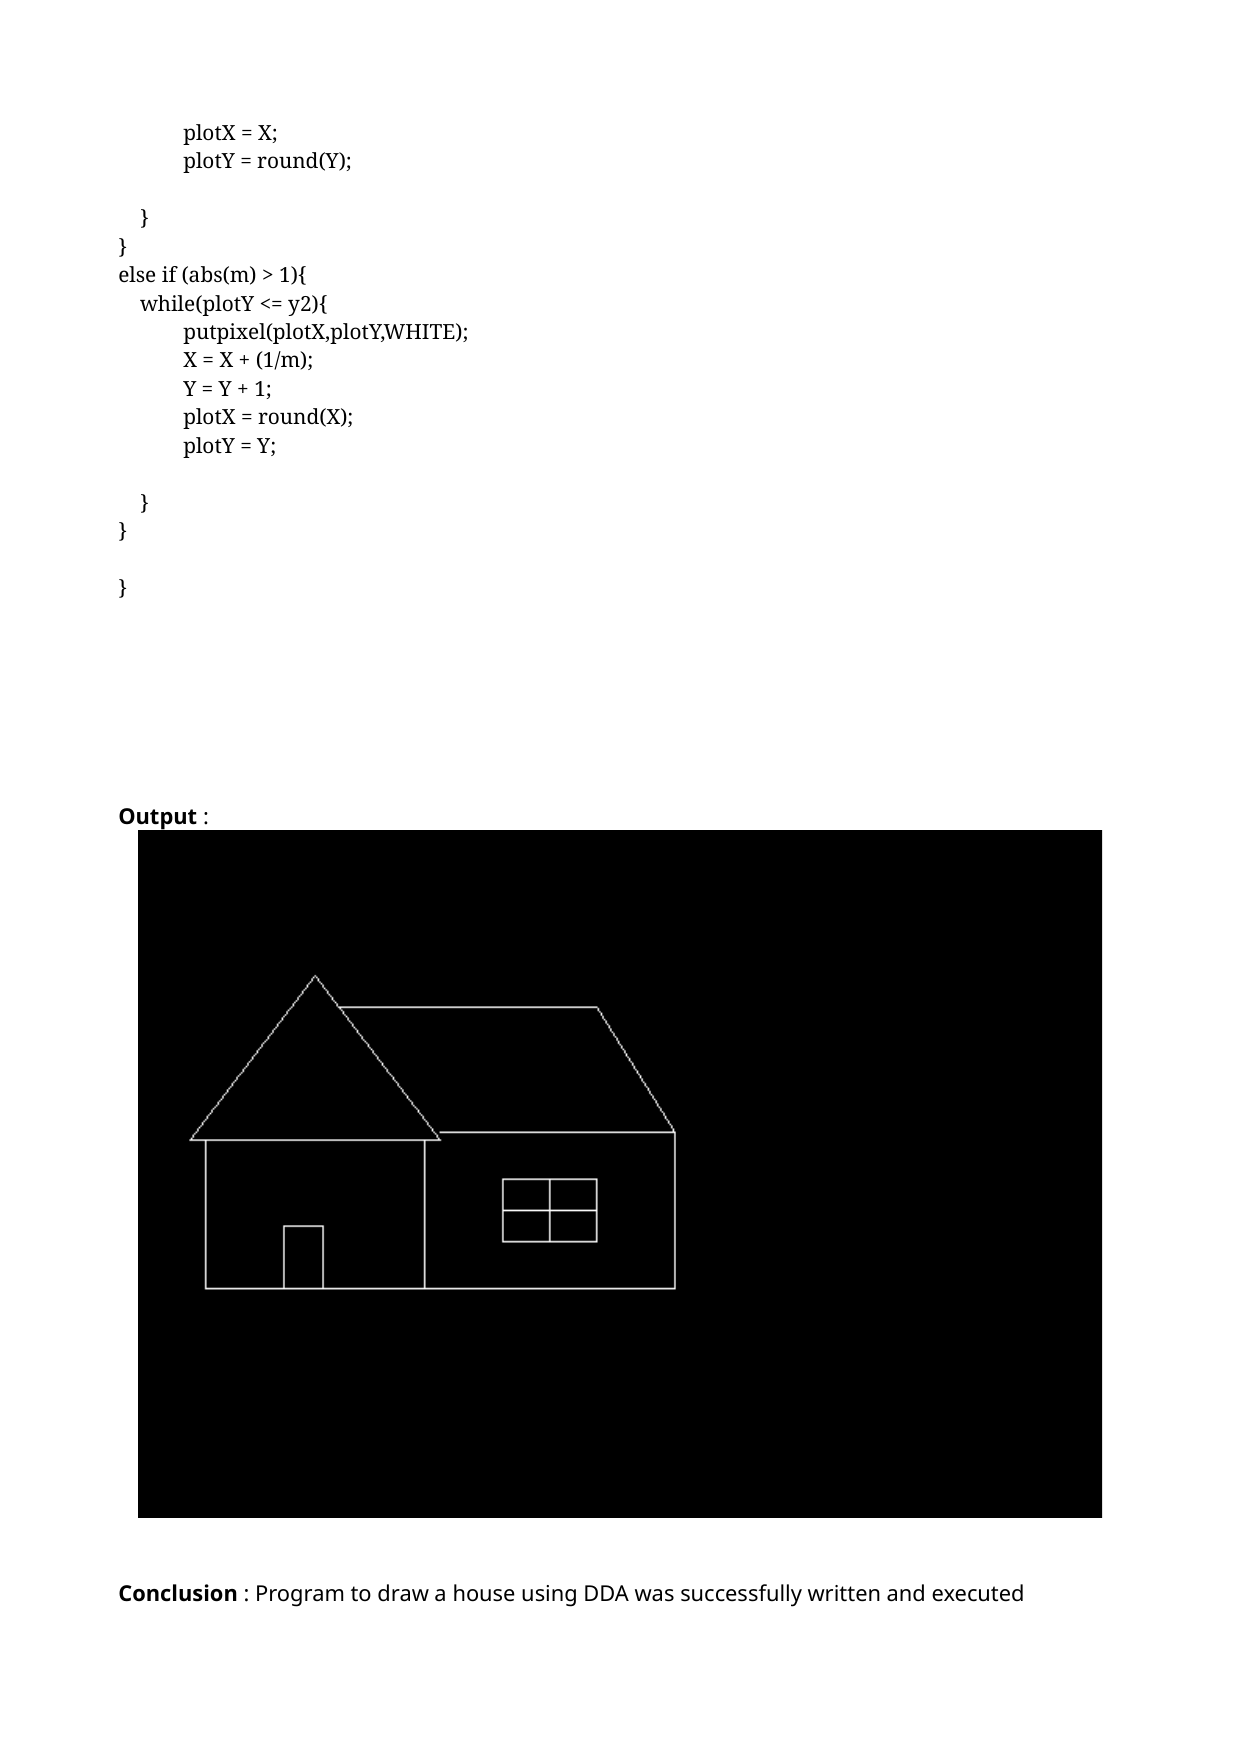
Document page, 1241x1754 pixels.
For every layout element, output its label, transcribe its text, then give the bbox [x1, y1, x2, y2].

text plotX = round(X); [118, 402, 1122, 431]
picture [138, 830, 1103, 1518]
text Y = Y + 1; [118, 374, 1122, 402]
text } [118, 573, 1122, 602]
text while(plotY <= y2){ [118, 289, 1122, 317]
text plotX = X; [118, 118, 1122, 147]
text } [118, 516, 1122, 545]
text else if (abs(m) > 1){ [118, 260, 1122, 289]
text plotY = round(Y); [118, 147, 1122, 175]
text plotY = Y; [118, 431, 1122, 459]
text } [118, 488, 1122, 516]
text putpixel(plotX,plotY,WHITE); [118, 317, 1122, 346]
text } [118, 232, 1122, 260]
text Conclusion : Program to draw a house using DDA was successfully written and executed [118, 1577, 1122, 1607]
text X = X + (1/m); [118, 346, 1122, 374]
text } [118, 203, 1122, 232]
text Output : [118, 801, 1122, 830]
